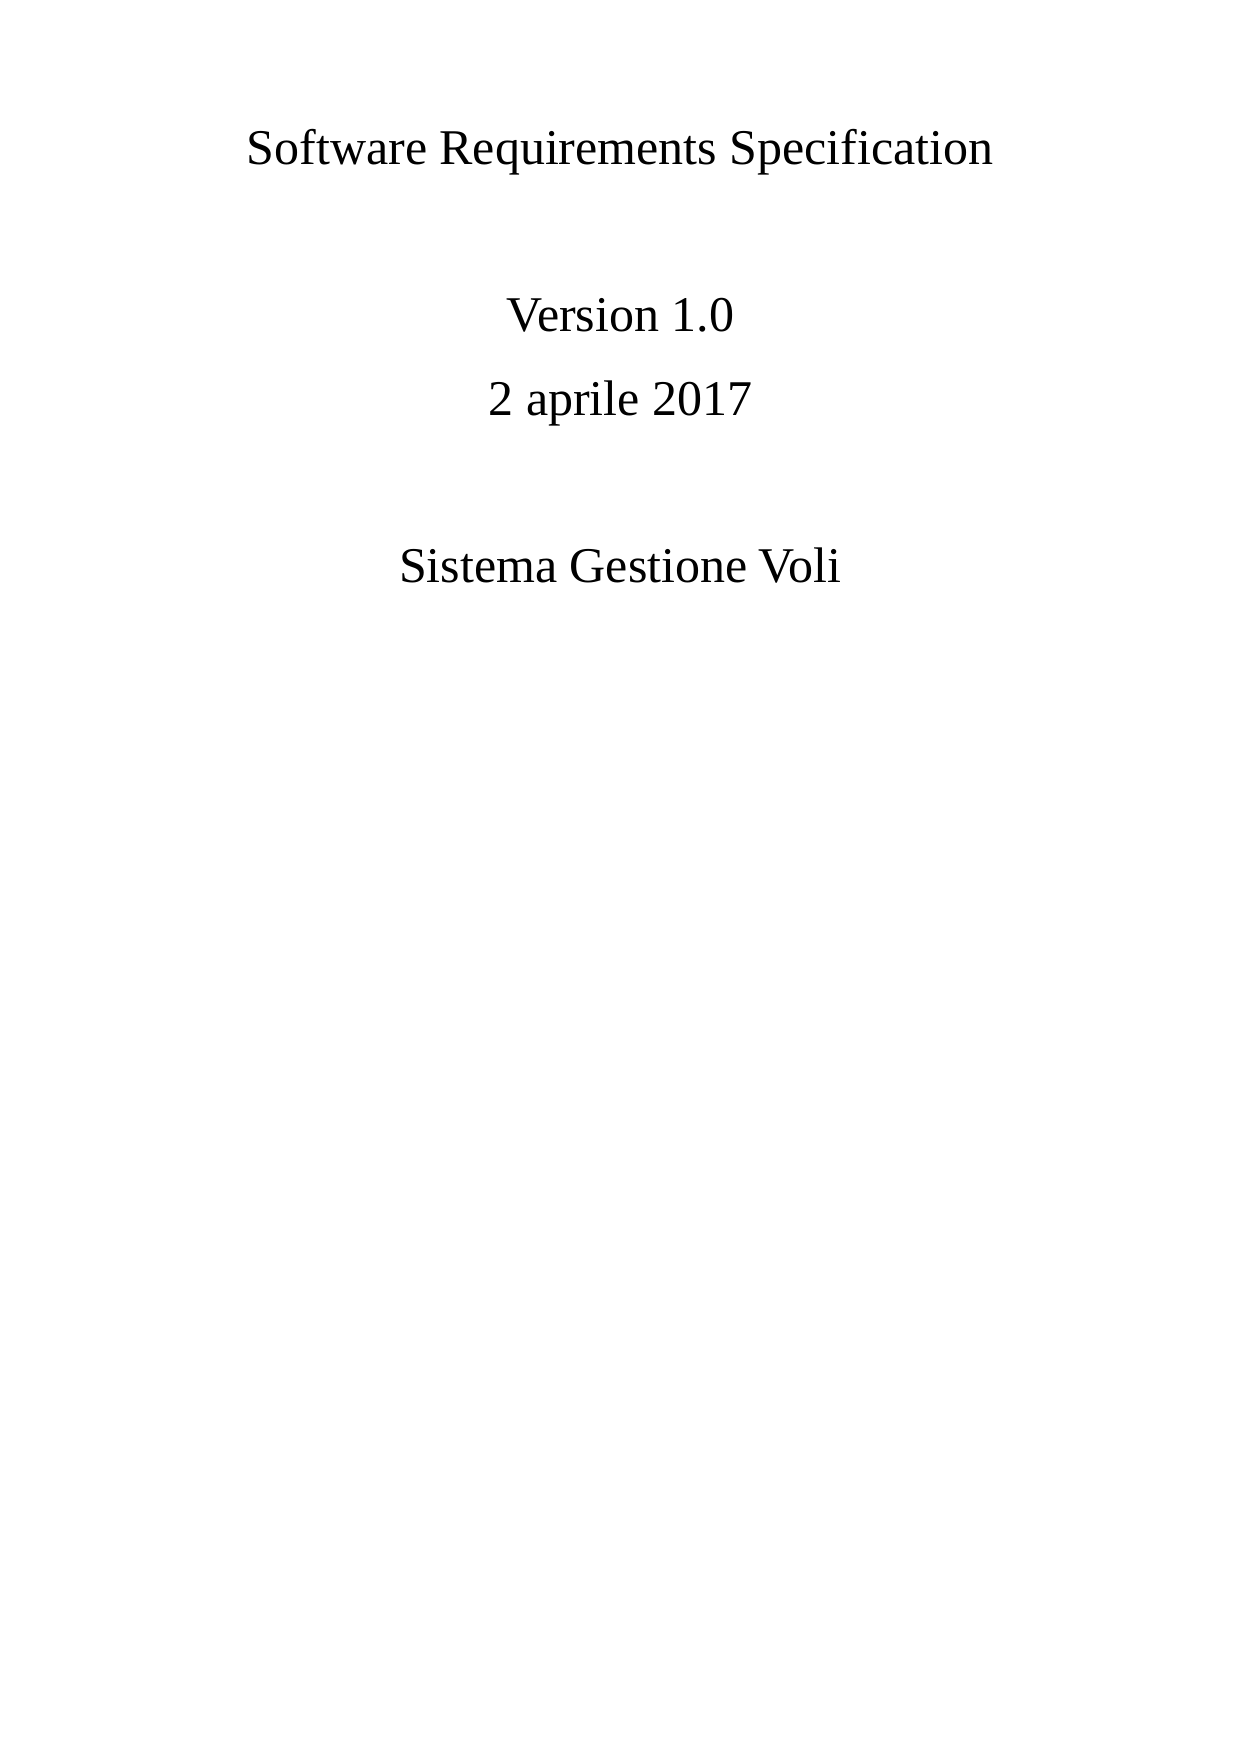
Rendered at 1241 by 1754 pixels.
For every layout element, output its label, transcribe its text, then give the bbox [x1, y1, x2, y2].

text 2 aprile 2017 [118, 369, 1122, 426]
text Software Requirements Specification [118, 118, 1122, 176]
text Sistema Gestione Voli [118, 536, 1122, 593]
text Version 1.0 [118, 285, 1122, 343]
